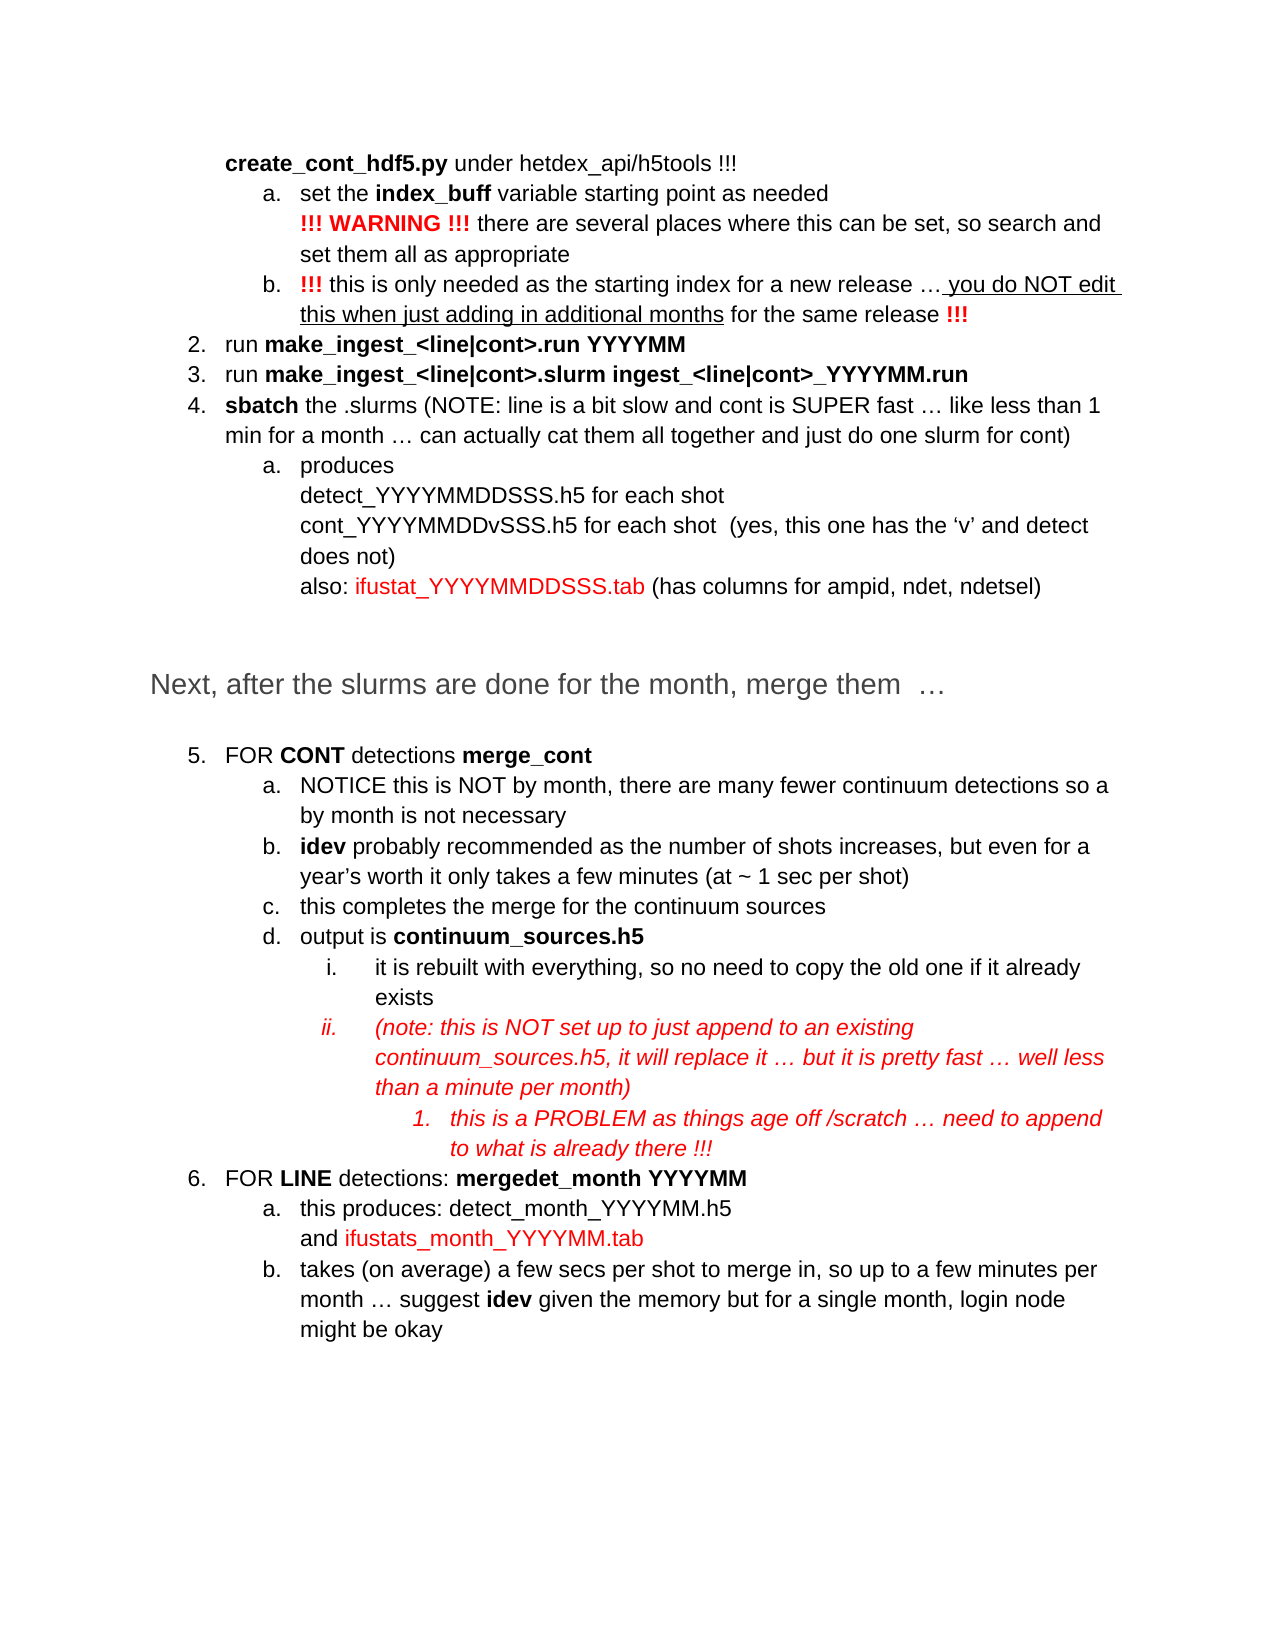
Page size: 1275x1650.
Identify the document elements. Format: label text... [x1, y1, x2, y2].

list this completes the merge for the continuum sources [262, 893, 1125, 919]
list NOTICE this is NOT by month, there are many fewer continuum detections so a by month is not necessary [262, 772, 1125, 829]
list takes (on average) a few secs per shot to merge in, so up to a few minutes per month … suggest idev given the memory but for a single month, login node might be okay [262, 1256, 1125, 1342]
list (note: this is NOT set up to just append to an existing continuum_sources.h5, it will replace it … but it is pretty fast … well less than a minute per month) [337, 1014, 1125, 1101]
subtitle Next, after the slurms are done for the month, merge them … [150, 667, 1125, 734]
list idev probably recommended as the number of shots increases, but even for a year’s worth it only takes a few minutes (at ~ 1 sec per shot) [262, 833, 1125, 889]
list create_cont_hdf5.py under hetdex_api/h5tools !!! [187, 150, 1125, 176]
list it is rebuilt with everything, so no need to copy the old one if it already exists [337, 953, 1125, 1010]
list FOR CONT detections merge_cont [187, 742, 1125, 768]
list this produces: detect_month_YYYYMM.h5 and ifustats_month_YYYYMM.tab [262, 1195, 1125, 1252]
list output is continuum_sources.h5 [262, 923, 1125, 950]
list run make_ingest_<line|cont>.run YYYYMM [187, 331, 1125, 358]
list sbatch the .slurms (NOTE: line is a bit slow and cont is SUPER fast … like less than 1 min for a month … can actually cat them all together and just do one slurm for cont) [187, 392, 1125, 448]
list set the index_buff variable starting point as needed !!! WARNING !!! there are several places where this can be set, so search and set them all as appropriate [262, 180, 1125, 267]
list !!! this is only needed as the starting index for a new release … you do NOT edit this when just adding in additional months for the same release !!! [262, 271, 1125, 327]
list run make_ingest_<line|cont>.slurm ingest_<line|cont>_YYYYMM.run [187, 361, 1125, 388]
list FOR LINE detections: mergedet_month YYYYMM [187, 1165, 1125, 1191]
list this is a PROBLEM as things age off /scratch … need to append to what is already there !!! [412, 1104, 1125, 1161]
list produces detect_YYYYMMDDSSS.h5 for each shot cont_YYYYMMDDvSSS.h5 for each shot (yes, this one has the ‘v’ and detect does not) also: ifustat_YYYYMMDDSSS.tab (has columns for ampid, ndet, ndetsel) [262, 452, 1125, 629]
